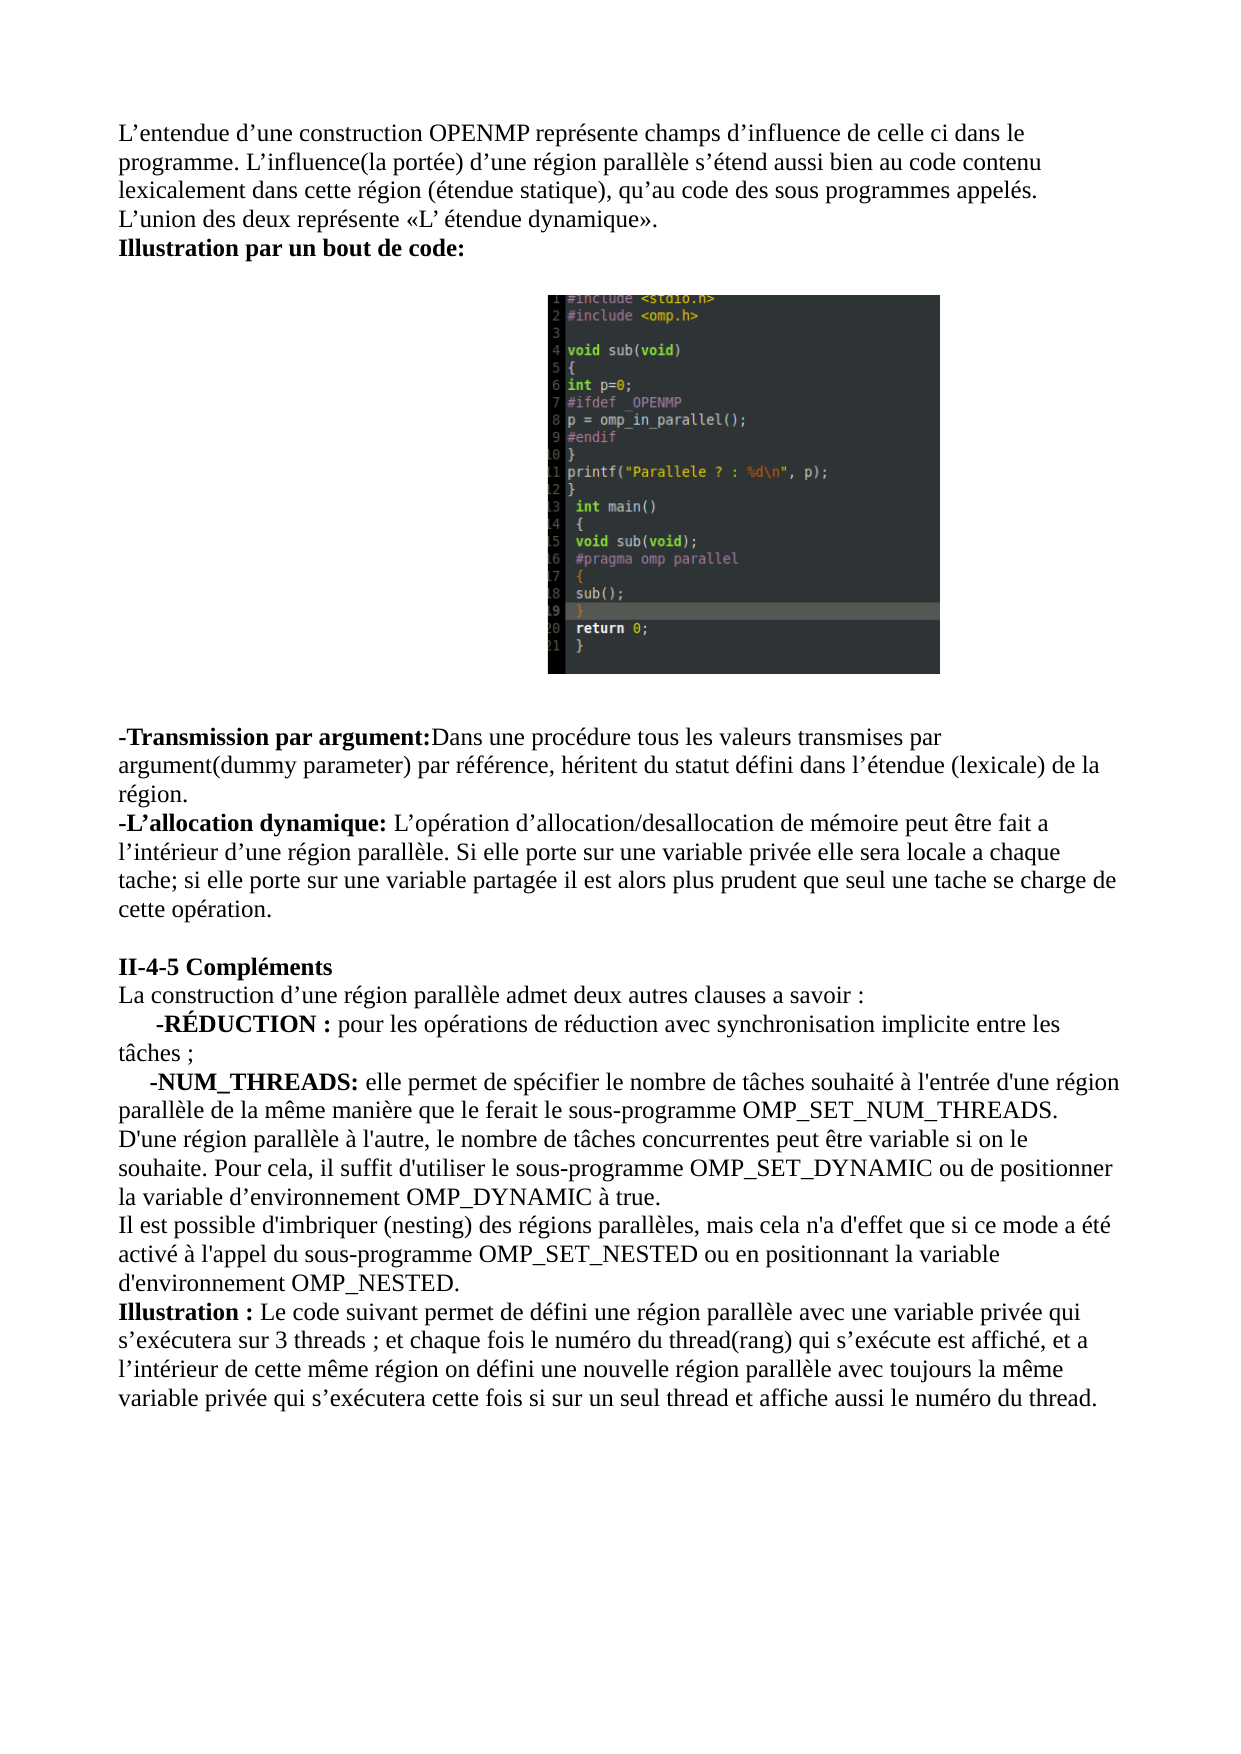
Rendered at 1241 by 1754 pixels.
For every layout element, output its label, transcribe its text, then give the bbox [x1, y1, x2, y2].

text -Transmission par argument:Dans une procédure tous les valeurs transmises par argument(dummy parameter) par référence, héritent du statut défini dans l’étendue (lexicale) de la région. [118, 722, 1122, 808]
text D'une région parallèle à l'autre, le nombre de tâches concurrentes peut être variable si on le souhaite. Pour cela, il suffit d'utiliser le sous-programme OMP_SET_DYNAMIC ou de positionner la variable d’environnement OMP_DYNAMIC à true. [118, 1124, 1122, 1211]
text Illustration par un bout de code: [118, 233, 1122, 262]
text II-4-5 Compléments [118, 952, 1122, 981]
text Illustration : Le code suivant permet de défini une région parallèle avec une variable privée qui s’exécutera sur 3 threads ; et chaque fois le numéro du thread(rang) qui s’exécute est affiché, et a l’intérieur de cette même région on défini une nouvelle région parallèle avec toujours la même variable privée qui s’exécutera cette fois si sur un seul thread et affiche aussi le numéro du thread. [118, 1297, 1122, 1412]
text -L’allocation dynamique: L’opération d’allocation/desallocation de mémoire peut être fait a l’intérieur d’une région parallèle. Si elle porte sur une variable privée elle sera locale a chaque tache; si elle porte sur une variable partagée il est alors plus prudent que seul une tache se charge de cette opération. [118, 808, 1122, 923]
text La construction d’une région parallèle admet deux autres clauses a savoir : [118, 981, 1122, 1009]
text L’entendue d’une construction OPENMP représente champs d’influence de celle ci dans le programme. L’influence(la portée) d’une région parallèle s’étend aussi bien au code contenu lexicalement dans cette région (étendue statique), qu’au code des sous programmes appelés. L’union des deux représente «L’ étendue dynamique». [118, 118, 1122, 233]
text -NUM_THREADS: elle permet de spécifier le nombre de tâches souhaité à l'entrée d'une région parallèle de la même manière que le ferait le sous-programme OMP_SET_NUM_THREADS. [118, 1067, 1122, 1124]
text Il est possible d'imbriquer (nesting) des régions parallèles, mais cela n'a d'effet que si ce mode a été activé à l'appel du sous-programme OMP_SET_NESTED ou en positionnant la variable d'environnement OMP_NESTED. [118, 1211, 1122, 1297]
text -RÉDUCTION : pour les opérations de réduction avec synchronisation implicite entre les tâches ; [118, 1009, 1122, 1067]
picture [547, 295, 940, 674]
